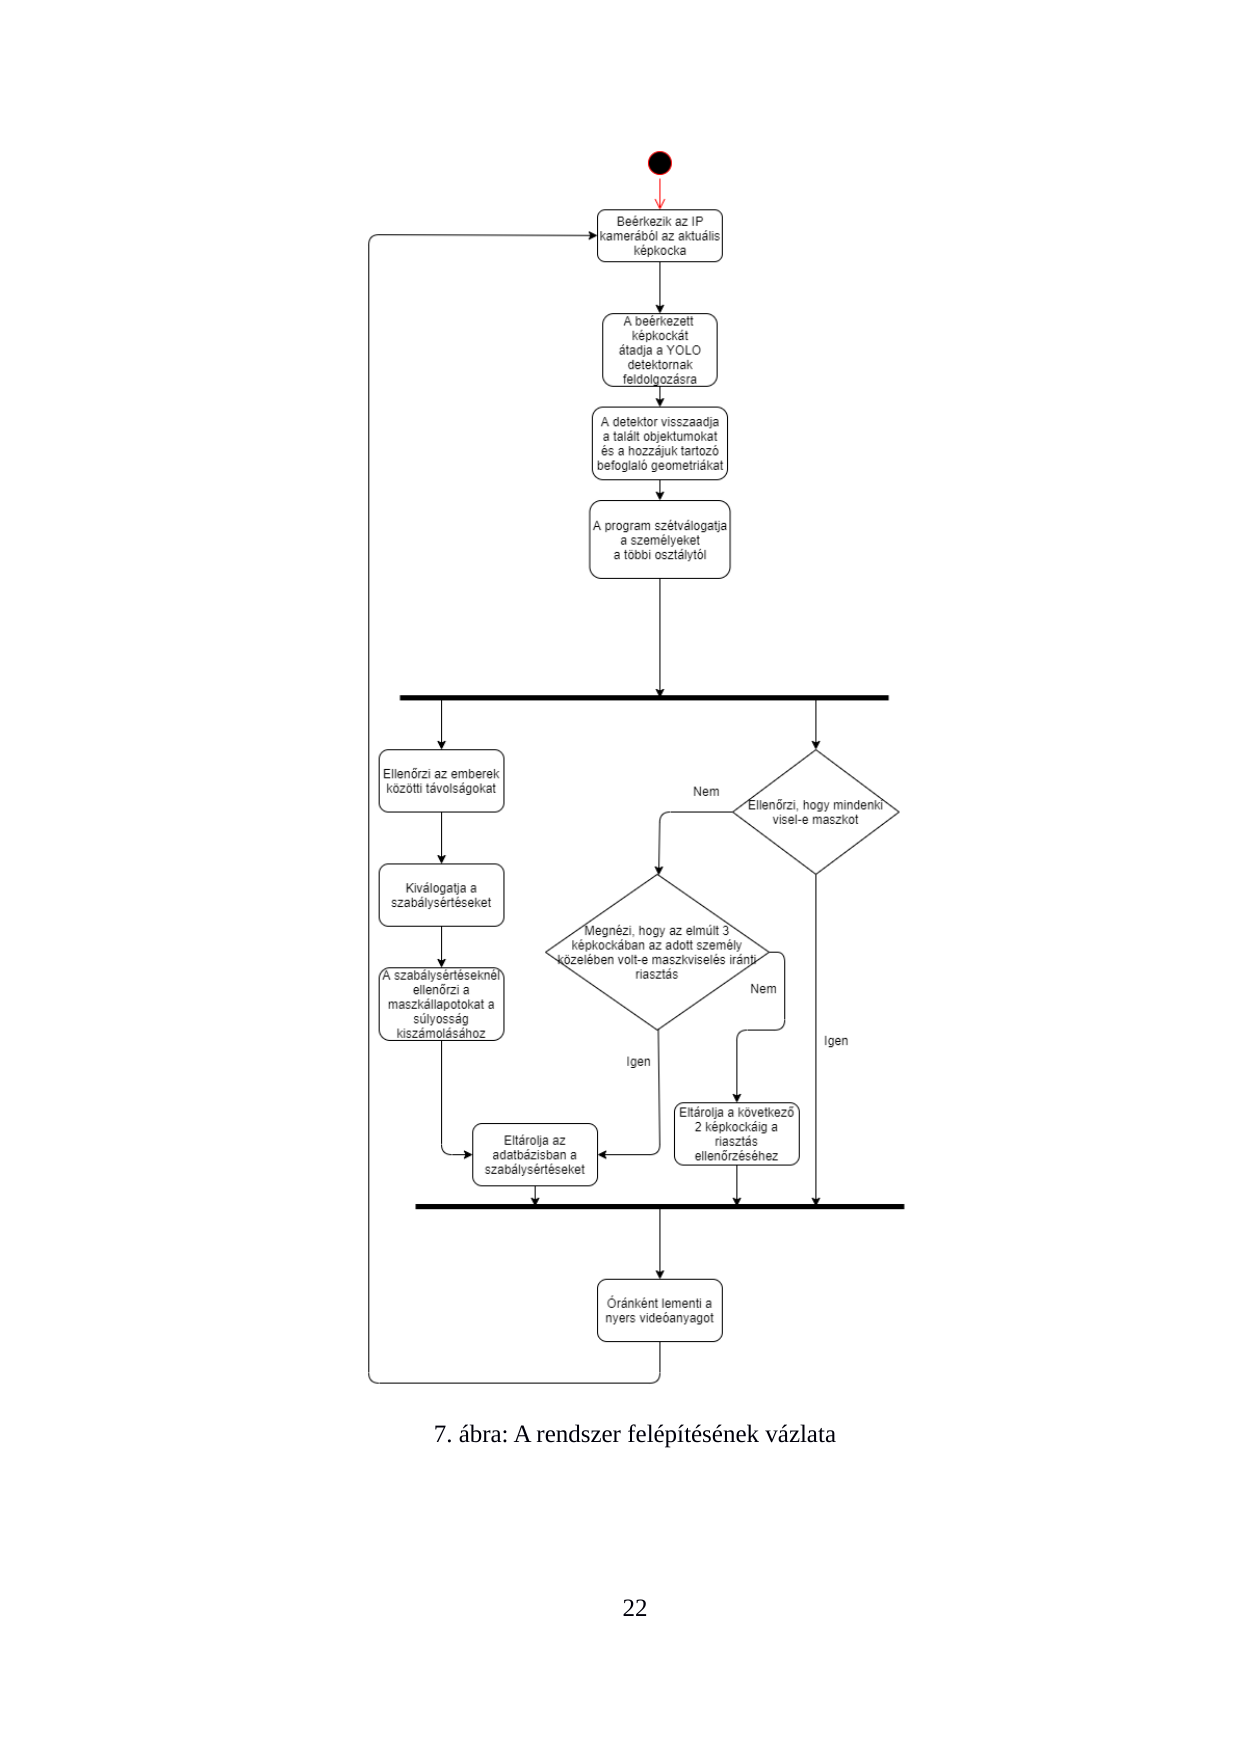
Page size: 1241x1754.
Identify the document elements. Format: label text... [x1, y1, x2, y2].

subtitle 7. ábra: A rendszer felépítésének vázlata [177, 1419, 1092, 1448]
picture [361, 147, 909, 1393]
